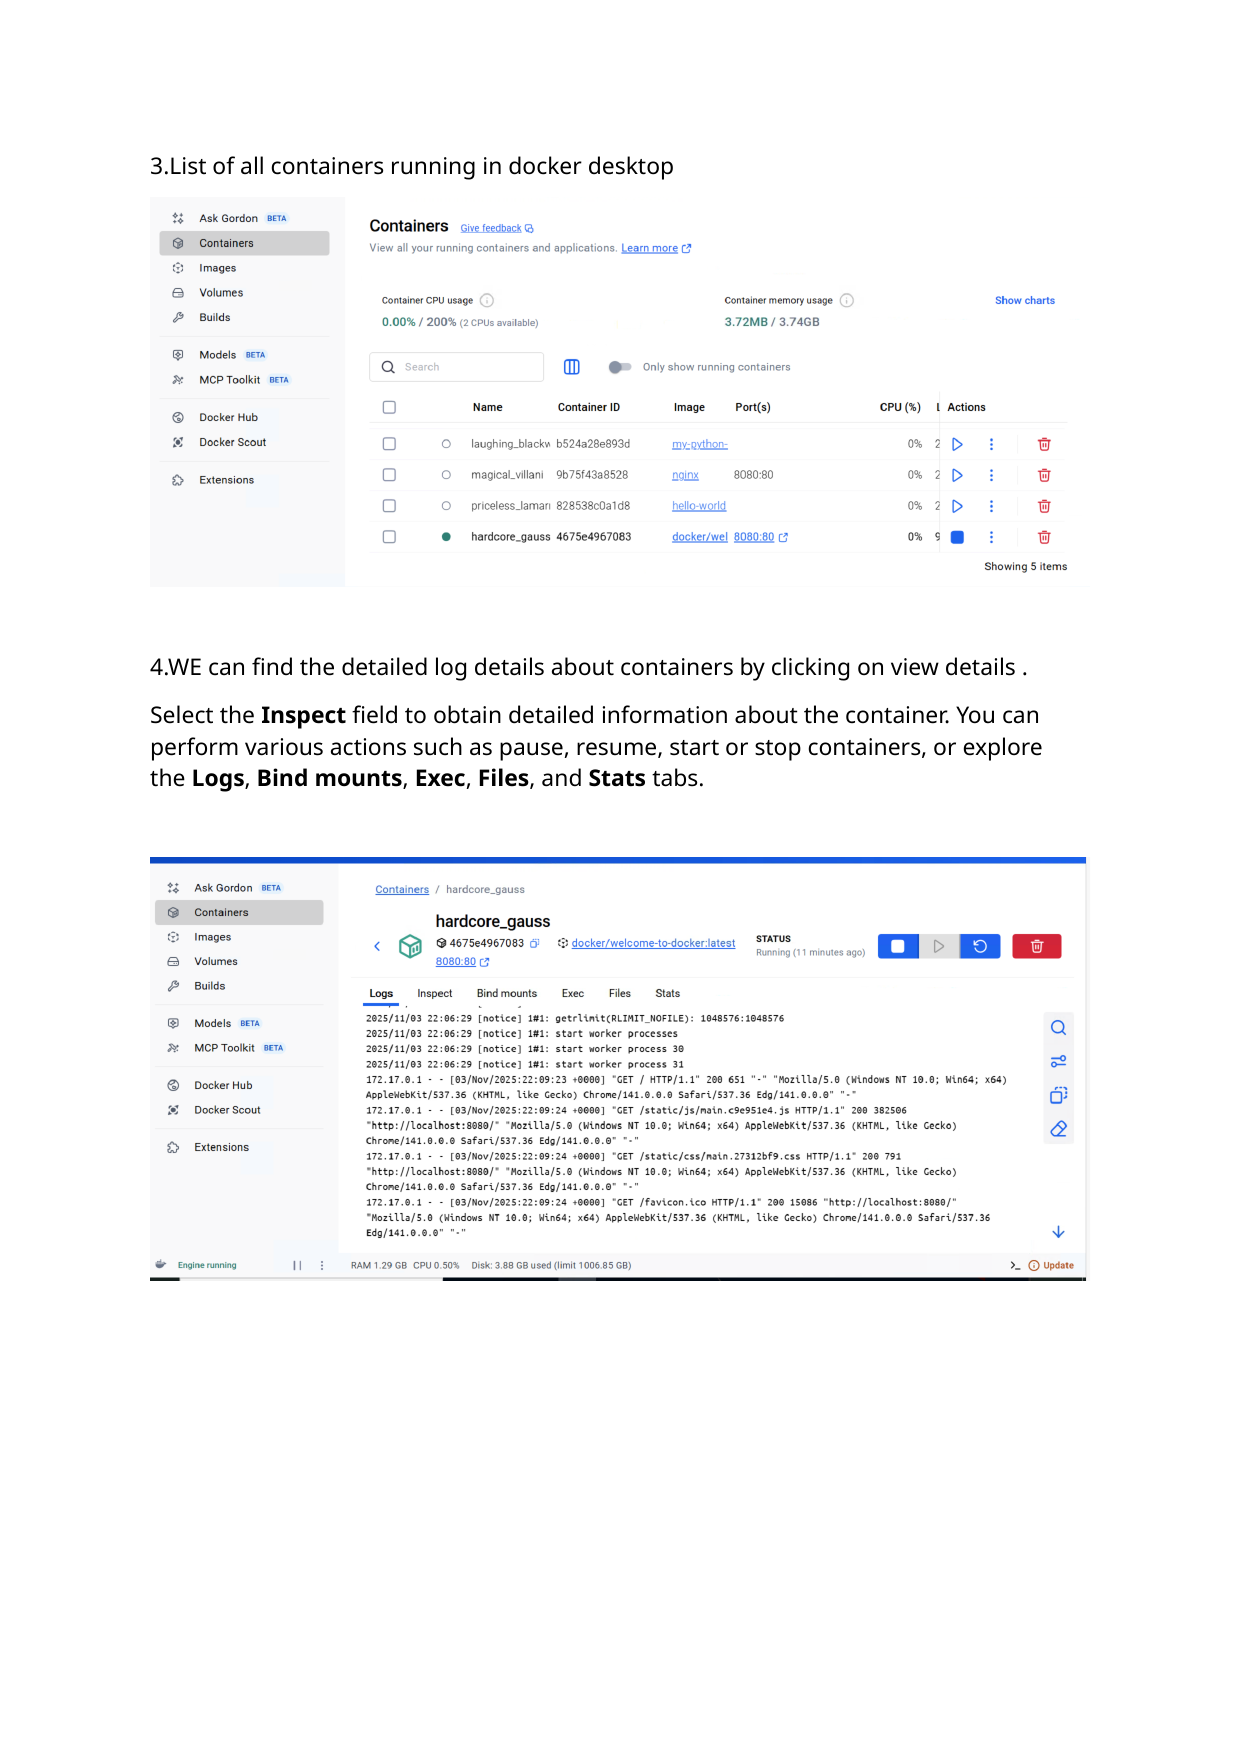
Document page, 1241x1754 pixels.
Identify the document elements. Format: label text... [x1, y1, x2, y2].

text 3.List of all containers running in docker desktop [150, 150, 1090, 181]
text Select the Inspect field to obtain detailed information about the container. You can perform various actions such as pause, resume, start or stop containers, or explore the Logs, Bind mounts, Exec, Files, and Stats tabs. [150, 699, 1090, 793]
text 4.WE can find the detailed log details about containers by clicking on view details . [150, 651, 1090, 683]
